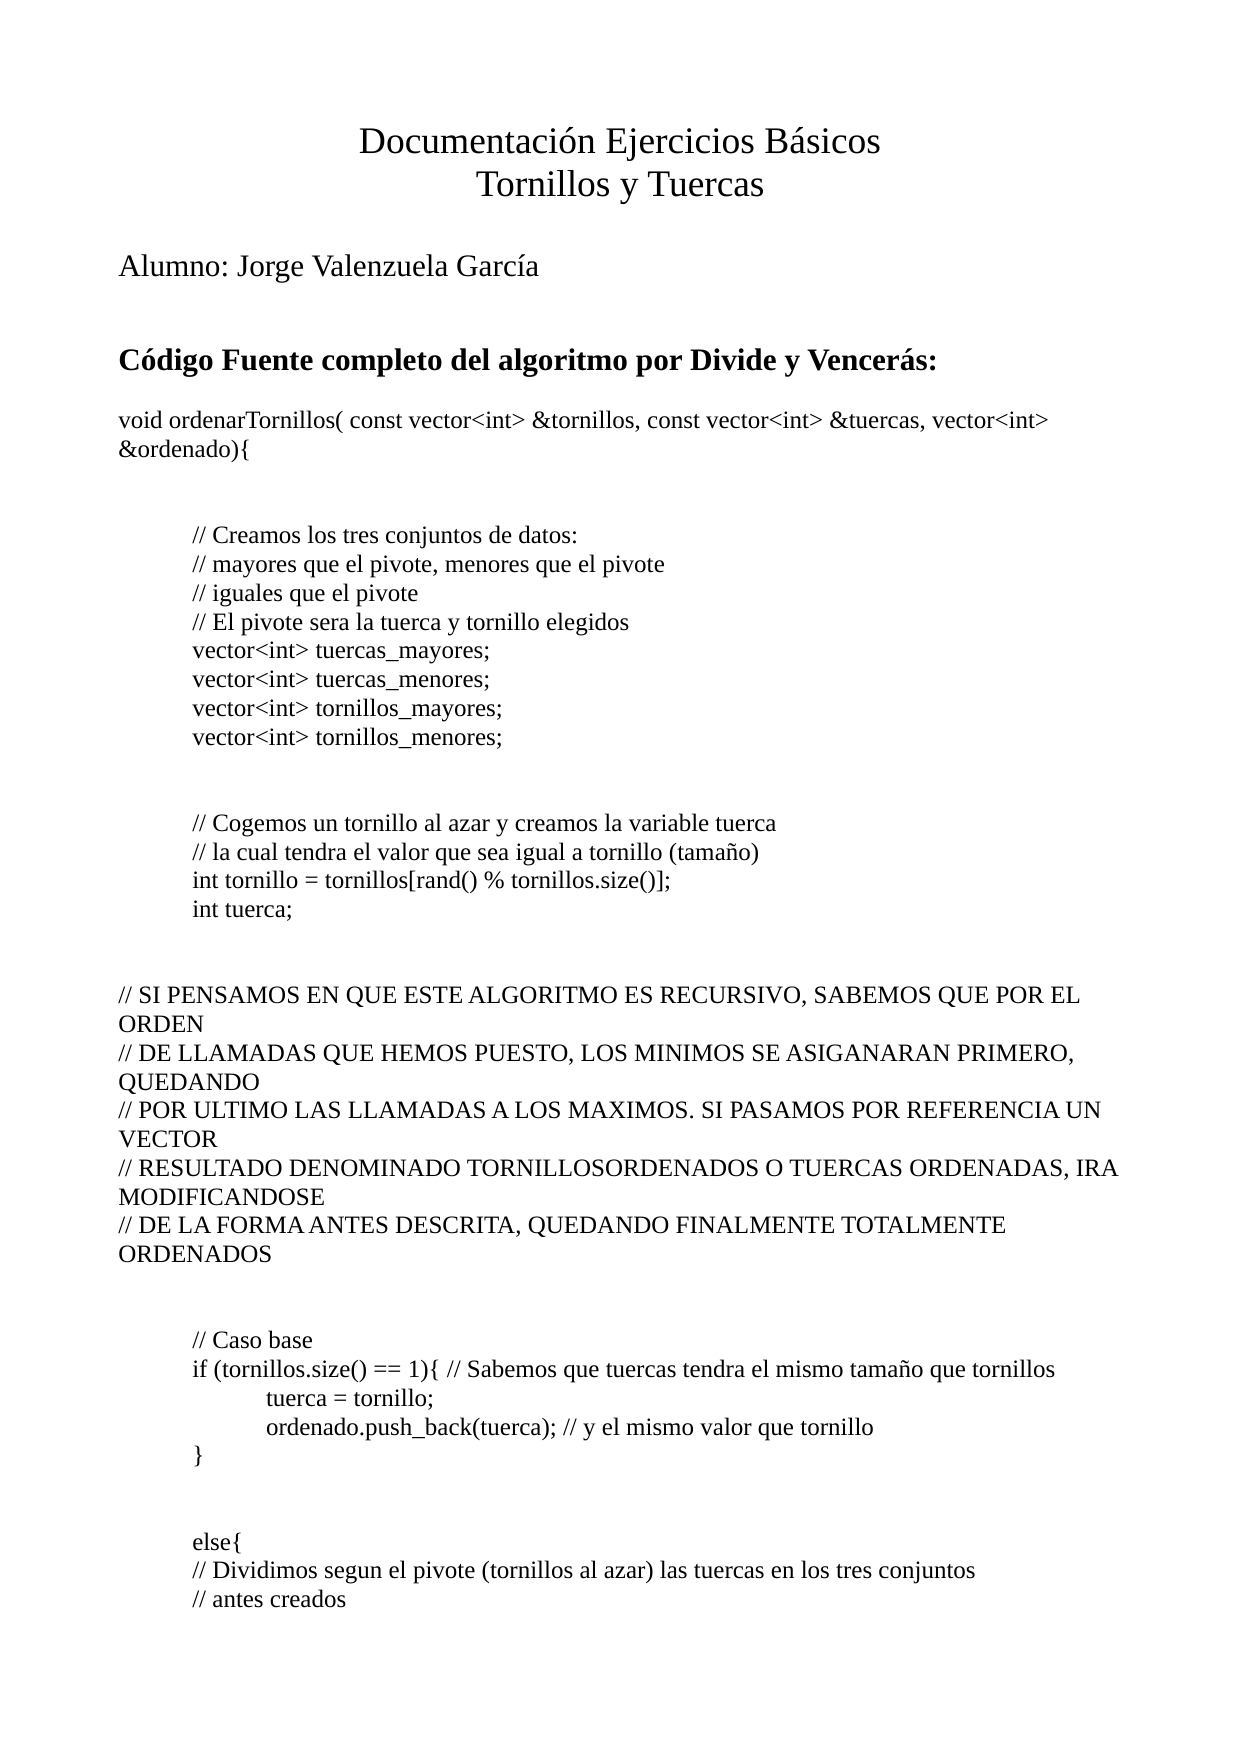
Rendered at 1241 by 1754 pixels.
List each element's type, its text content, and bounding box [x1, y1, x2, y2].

text ordenado.push_back(tuerca); // y el mismo valor que tornillo [118, 1412, 1122, 1441]
text Código Fuente completo del algoritmo por Divide y Vencerás: [118, 341, 1122, 377]
text // mayores que el pivote, menores que el pivote [118, 549, 1122, 578]
text Alumno: Jorge Valenzuela García [118, 247, 1122, 283]
text // DE LA FORMA ANTES DESCRITA, QUEDANDO FINALMENTE TOTALMENTE ORDENADOS [118, 1211, 1122, 1268]
text vector<int> tuercas_menores; [118, 664, 1122, 693]
text } [118, 1441, 1122, 1469]
text tuerca = tornillo; [118, 1383, 1122, 1412]
text // DE LLAMADAS QUE HEMOS PUESTO, LOS MINIMOS SE ASIGANARAN PRIMERO, QUEDANDO [118, 1038, 1122, 1096]
text // Cogemos un tornillo al azar y creamos la variable tuerca [118, 808, 1122, 837]
text int tuerca; [118, 894, 1122, 923]
text // Dividimos segun el pivote (tornillos al azar) las tuercas en los tres conjuntos [118, 1556, 1122, 1584]
text // antes creados [118, 1584, 1122, 1613]
text // POR ULTIMO LAS LLAMADAS A LOS MAXIMOS. SI PASAMOS POR REFERENCIA UN VECTOR [118, 1096, 1122, 1153]
text int tornillo = tornillos[rand() % tornillos.size()]; [118, 866, 1122, 894]
text Tornillos y Tuercas [118, 161, 1122, 204]
text // SI PENSAMOS EN QUE ESTE ALGORITMO ES RECURSIVO, SABEMOS QUE POR EL ORDEN [118, 981, 1122, 1038]
text // la cual tendra el valor que sea igual a tornillo (tamaño) [118, 837, 1122, 866]
text // El pivote sera la tuerca y tornillo elegidos [118, 607, 1122, 636]
text // Caso base [118, 1326, 1122, 1354]
text Documentación Ejercicios Básicos [118, 118, 1122, 161]
text if (tornillos.size() == 1){ // Sabemos que tuercas tendra el mismo tamaño que tornillos [118, 1354, 1122, 1383]
text vector<int> tornillos_menores; [118, 722, 1122, 751]
text vector<int> tornillos_mayores; [118, 693, 1122, 722]
text vector<int> tuercas_mayores; [118, 636, 1122, 664]
text void ordenarTornillos( const vector<int> &tornillos, const vector<int> &tuercas, vector<int> &ordenado){ [118, 406, 1122, 463]
text // Creamos los tres conjuntos de datos: [118, 521, 1122, 549]
text // RESULTADO DENOMINADO TORNILLOSORDENADOS O TUERCAS ORDENADAS, IRA MODIFICANDOSE [118, 1153, 1122, 1211]
text // iguales que el pivote [118, 578, 1122, 607]
text else{ [118, 1527, 1122, 1556]
